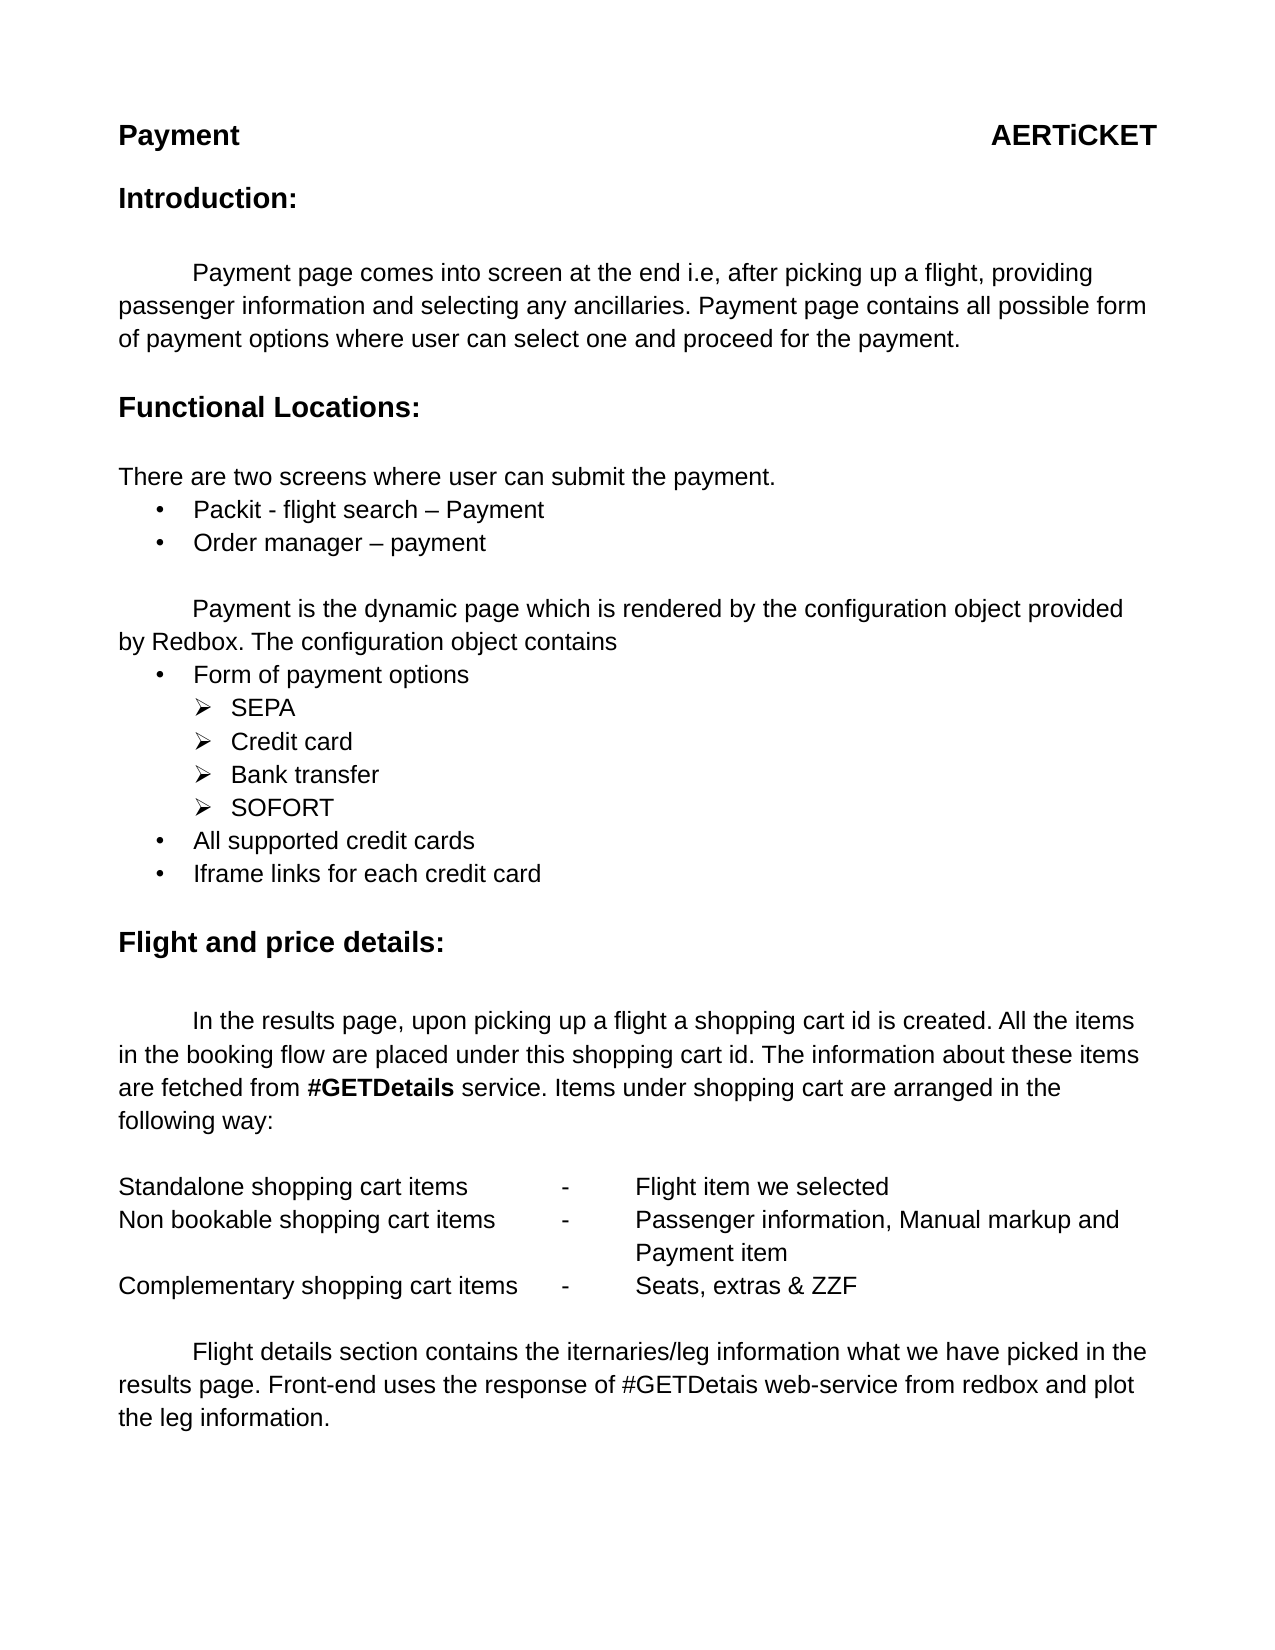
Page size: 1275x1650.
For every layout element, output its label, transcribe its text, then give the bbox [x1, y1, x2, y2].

text In the results page, upon picking up a flight a shopping cart id is created. All the items in the booking flow are placed under this shopping cart id. The information about these items are fetched from #GETDetails service. Items under shopping cart are arranged in the following way: [118, 1002, 1157, 1135]
text Complementary shopping cart items - Seats, extras & ZZF [118, 1271, 1157, 1300]
text Flight details section contains the iternaries/leg information what we have picked in the results page. Front-end uses the response of #GETDetais web-service from redbox and plot the leg information. [118, 1337, 1157, 1432]
text Payment page comes into screen at the end i.e, after picking up a flight, providing passenger information and selecting any ancillaries. Payment page contains all possible form of payment options where user can select one and proceed for the payment. [118, 258, 1157, 353]
list Order manager – payment [156, 528, 1157, 557]
list Packit - flight search – Payment [156, 495, 1157, 524]
list All supported credit cards [156, 826, 1157, 855]
list SOFORT [193, 793, 1157, 822]
text Flight and price details: [118, 925, 1157, 959]
list Credit card [193, 726, 1157, 755]
text Introduction: [118, 181, 1157, 215]
list Bank transfer [193, 759, 1157, 788]
text Functional Locations: [118, 390, 1157, 424]
text There are two screens where user can submit the payment. [118, 462, 1157, 491]
list Form of payment options [156, 660, 1157, 689]
list Iframe links for each credit card [156, 859, 1157, 888]
text Payment is the dynamic page which is rendered by the configuration object provided by Redbox. The configuration object contains [118, 594, 1157, 656]
list SEPA [193, 693, 1157, 722]
text Standalone shopping cart items - Flight item we selected [118, 1172, 1157, 1201]
text Non bookable shopping cart items - Passenger information, Manual markup and Payment item [118, 1205, 1157, 1267]
